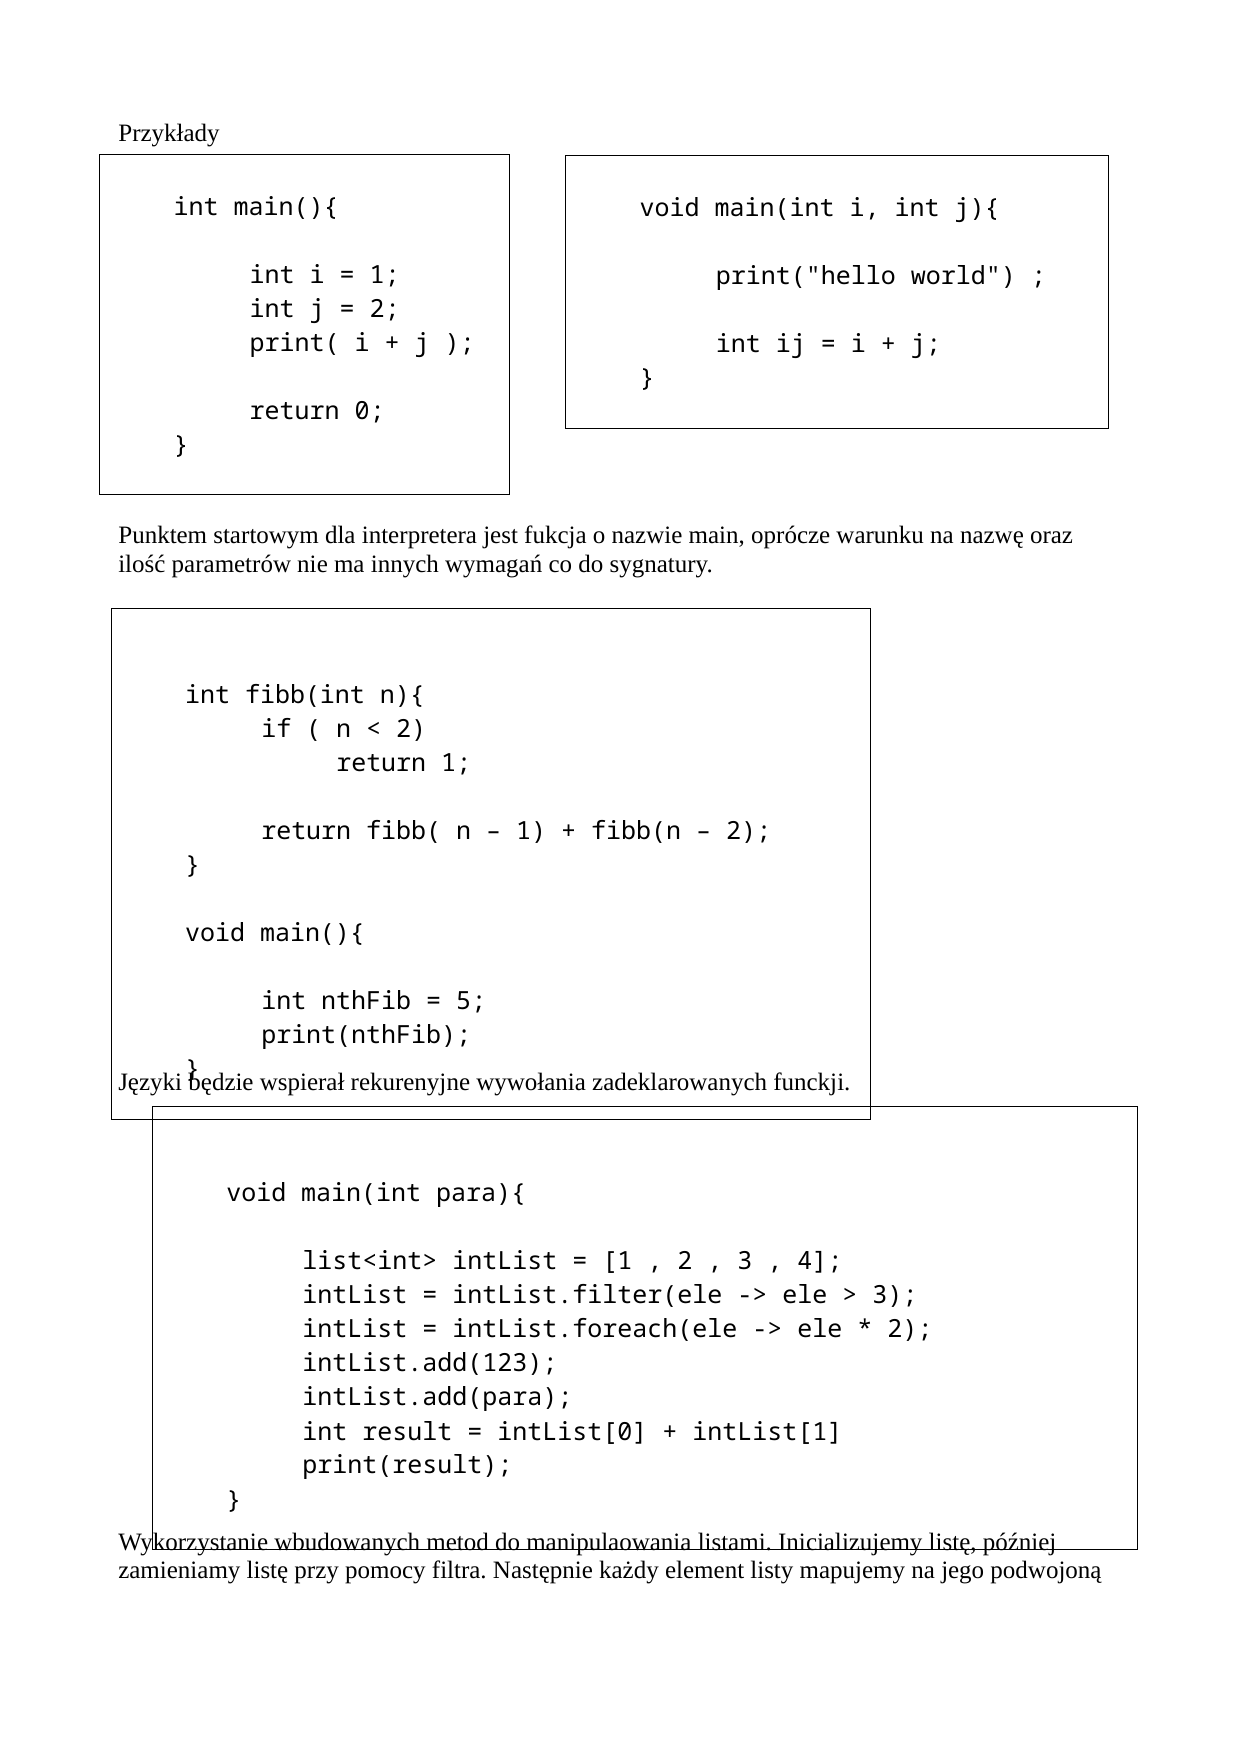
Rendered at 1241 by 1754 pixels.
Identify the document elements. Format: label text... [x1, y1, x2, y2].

text Przykłady [118, 118, 1122, 147]
text Punktem startowym dla interpretera jest fukcja o nazwie main, oprócze warunku na nazwę oraz ilość parametrów nie ma innych wymagań co do sygnatury. [118, 521, 1122, 578]
text [871, 1067, 1122, 1096]
text Języki będzie wspierał rekurenyjne wywołania zadeklarowanych funckji. [118, 1067, 870, 1096]
text Wykorzystanie wbudowanych metod do manipulaowania listami. Inicializujemy listę, później zamieniamy listę przy pomocy filtra. Następnie każdy element listy mapujemy na jego podwojoną [118, 1527, 1122, 1584]
